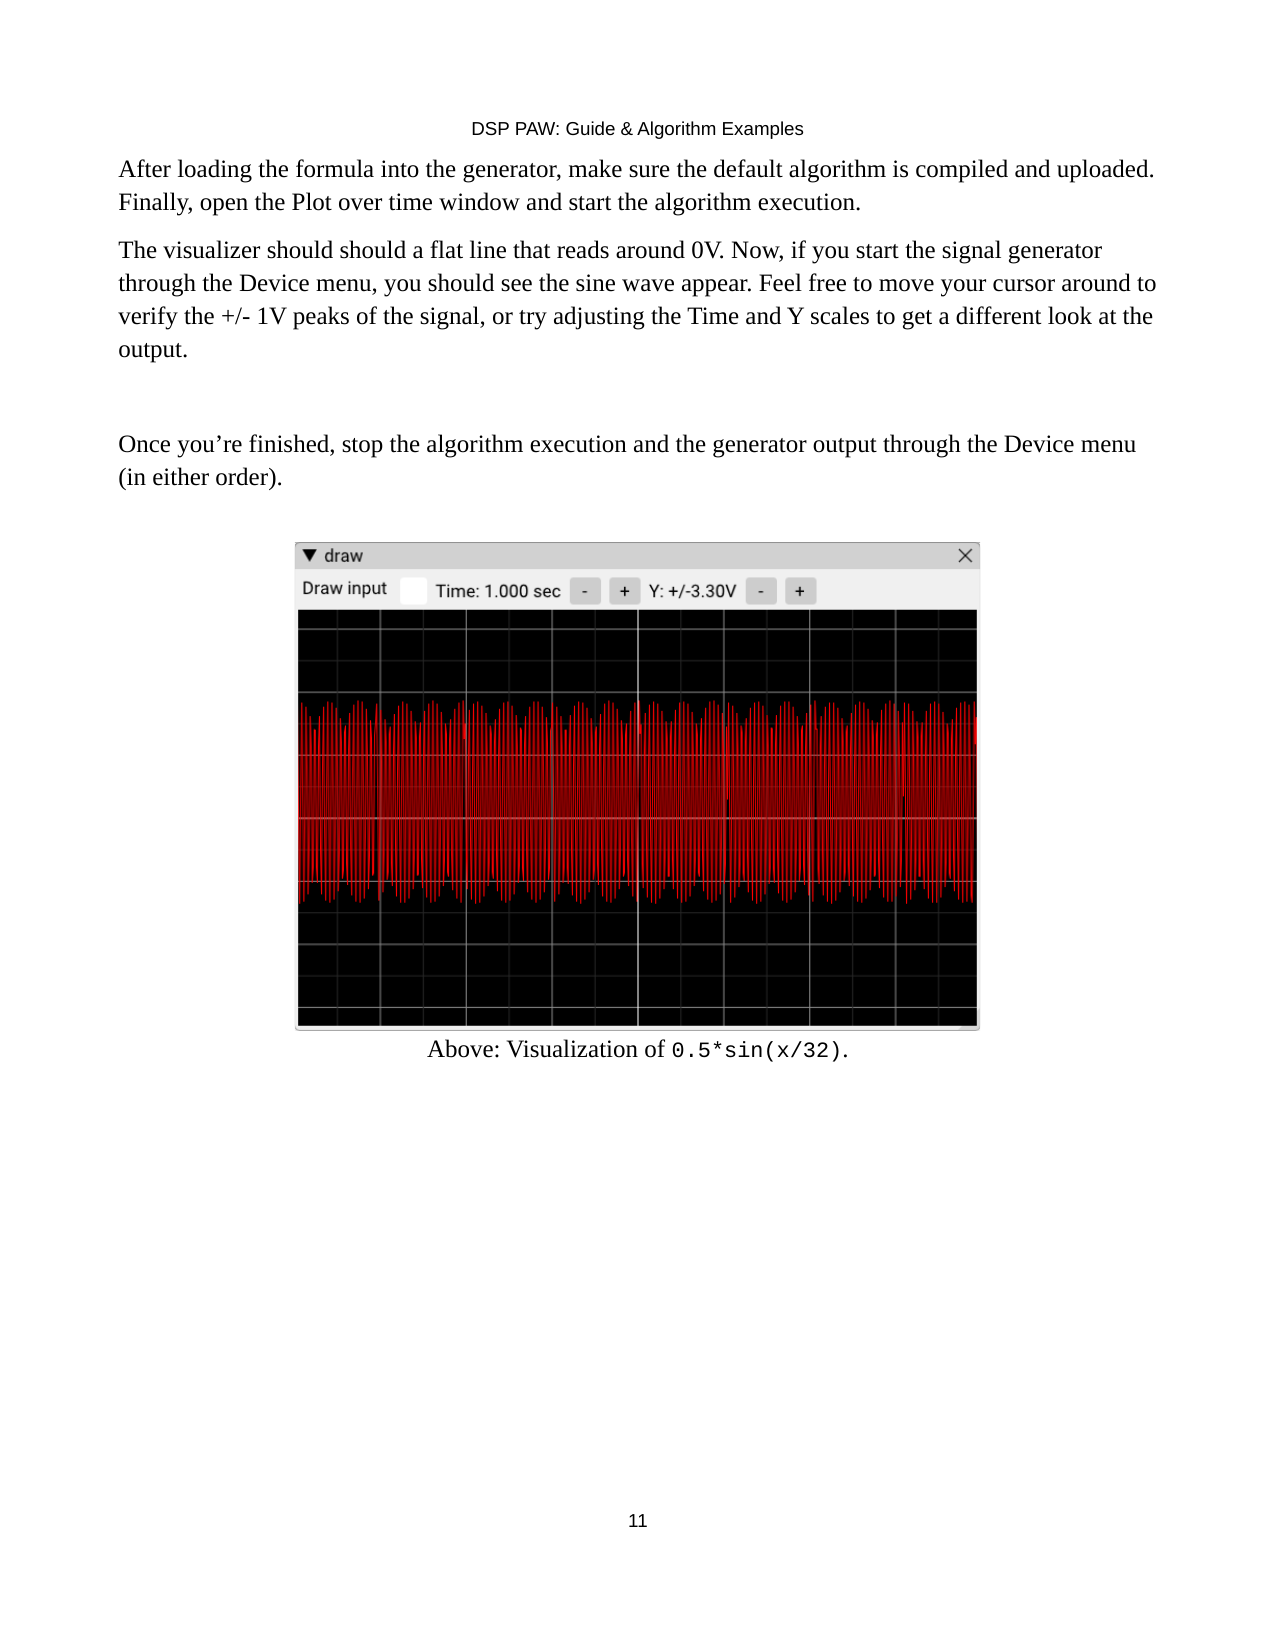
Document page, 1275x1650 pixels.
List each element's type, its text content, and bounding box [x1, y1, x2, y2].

text The visualizer should should a flat line that reads around 0V. Now, if you start the signal generator through the Device menu, you should see the sine wave appear. Feel free to move your cursor around to verify the +/- 1V peaks of the signal, or try adjusting the Time and Y scales to get a different look at the output. [118, 235, 1157, 363]
text Once you’re finished, stop the algorithm execution and the generator output through the Device menu (in either order). [118, 429, 1157, 524]
picture [294, 542, 981, 1031]
text After loading the formula into the generator, make sure the default algorithm is compiled and uploaded. Finally, open the Plot over time window and start the algorithm execution. [118, 154, 1157, 216]
text Above: Visualization of 0.5*sin(x/32). [118, 543, 1157, 1064]
